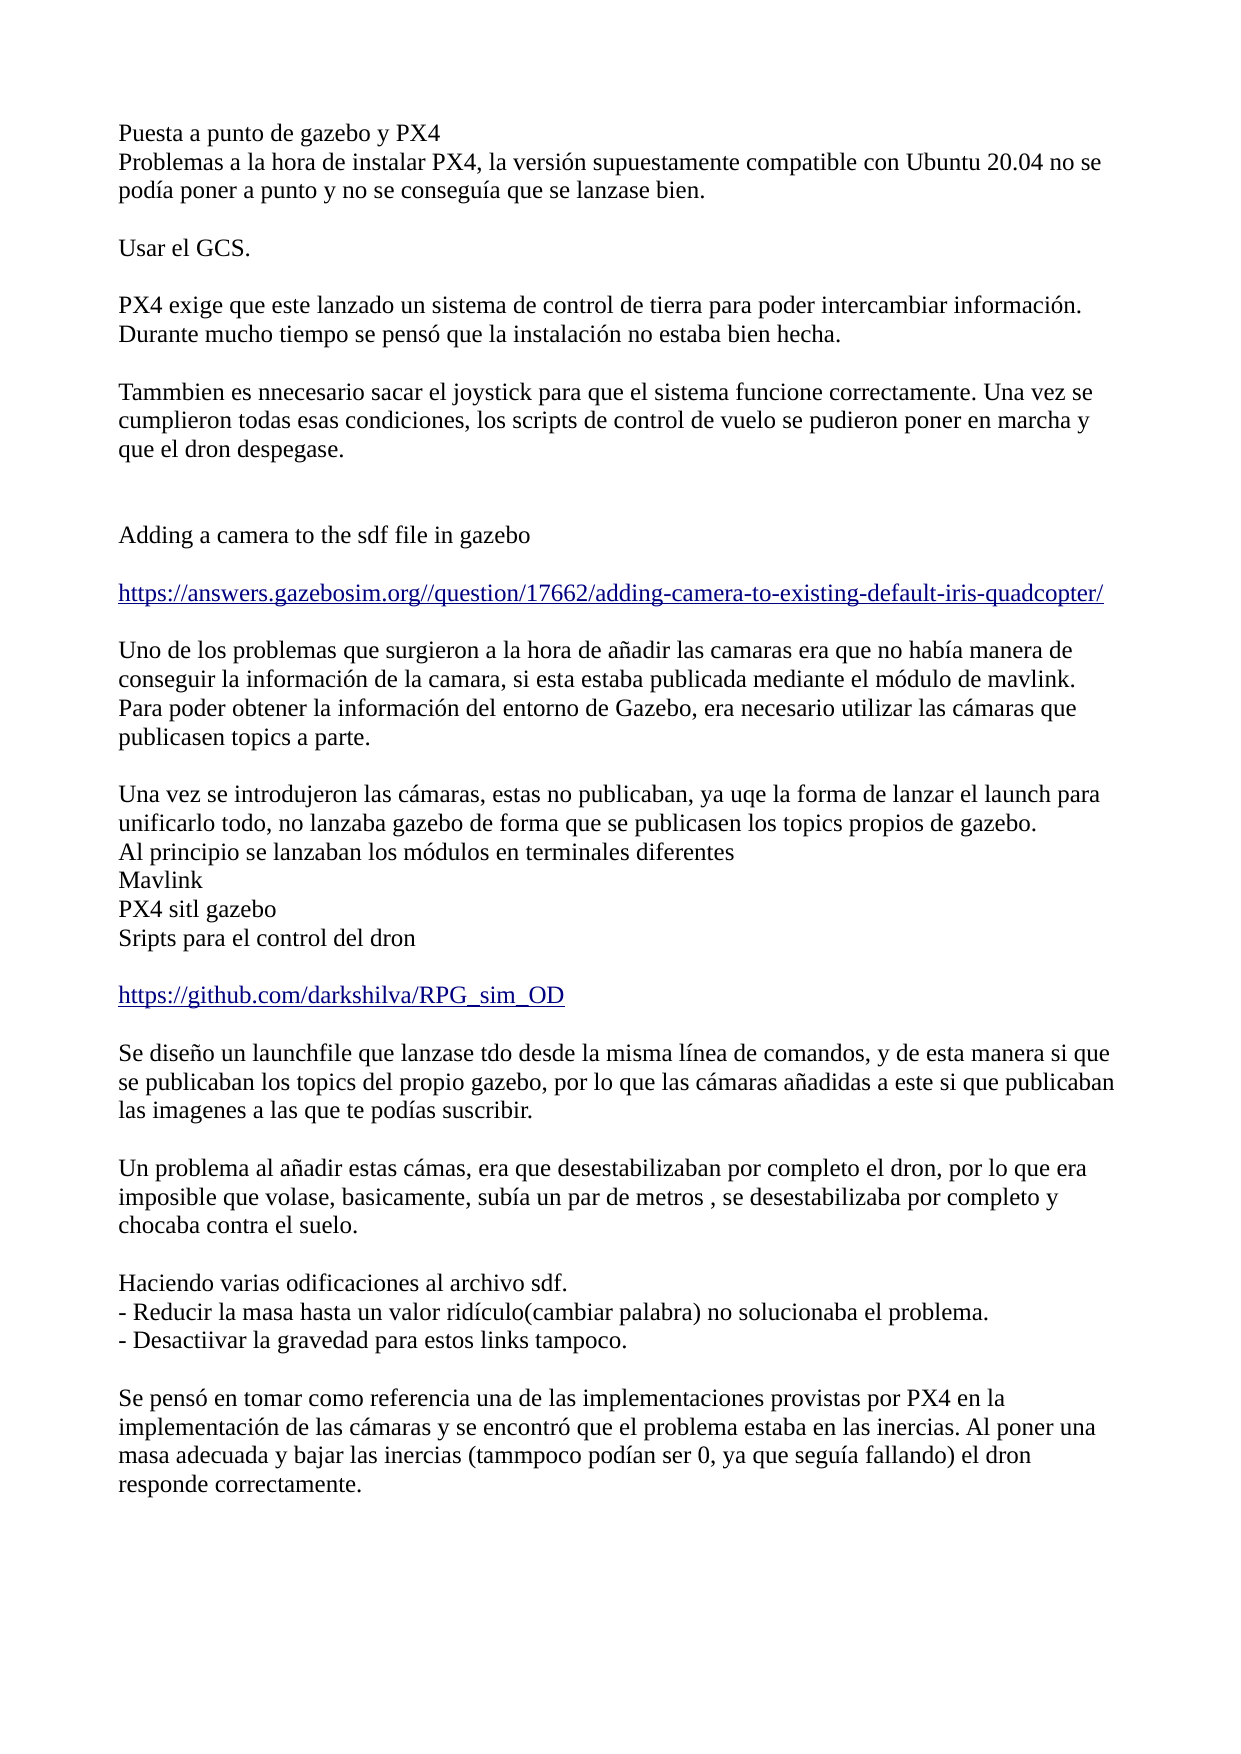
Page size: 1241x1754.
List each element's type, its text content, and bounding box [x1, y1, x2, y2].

text Sripts para el control del dron [118, 923, 1122, 952]
text Se diseño un launchfile que lanzase tdo desde la misma línea de comandos, y de esta manera si que se publicaban los topics del propio gazebo, por lo que las cámaras añadidas a este si que publicaban las imagenes a las que te podías suscribir. [118, 1038, 1122, 1124]
text - Reducir la masa hasta un valor ridículo(cambiar palabra) no solucionaba el problema. [118, 1297, 1122, 1326]
text Puesta a punto de gazebo y PX4 [118, 118, 1122, 147]
text Tammbien es nnecesario sacar el joystick para que el sistema funcione correctamente. Una vez se cumplieron todas esas condiciones, los scripts de control de vuelo se pudieron poner en marcha y que el dron despegase. [118, 377, 1122, 463]
text Un problema al añadir estas cámas, era que desestabilizaban por completo el dron, por lo que era imposible que volase, basicamente, subía un par de metros , se desestabilizaba por completo y chocaba contra el suelo. [118, 1153, 1122, 1239]
text PX4 sitl gazebo [118, 894, 1122, 923]
text Mavlink [118, 866, 1122, 894]
text Usar el GCS. [118, 233, 1122, 262]
text Uno de los problemas que surgieron a la hora de añadir las camaras era que no había manera de conseguir la información de la camara, si esta estaba publicada mediante el módulo de mavlink. Para poder obtener la información del entorno de Gazebo, era necesario utilizar las cámaras que publicasen topics a parte. [118, 636, 1122, 751]
text Haciendo varias odificaciones al archivo sdf. [118, 1268, 1122, 1297]
text PX4 exige que este lanzado un sistema de control de tierra para poder intercambiar información. Durante mucho tiempo se pensó que la instalación no estaba bien hecha. [118, 291, 1122, 348]
text https://answers.gazebosim.org//question/17662/adding-camera-to-existing-default-iris-quadcopter/ [118, 578, 1122, 607]
text Una vez se introdujeron las cámaras, estas no publicaban, ya uqe la forma de lanzar el launch para unificarlo todo, no lanzaba gazebo de forma que se publicasen los topics propios de gazebo. [118, 779, 1122, 837]
text Al principio se lanzaban los módulos en terminales diferentes [118, 837, 1122, 866]
text Problemas a la hora de instalar PX4, la versión supuestamente compatible con Ubuntu 20.04 no se podía poner a punto y no se conseguía que se lanzase bien. [118, 147, 1122, 204]
text https://github.com/darkshilva/RPG_sim_OD [118, 981, 1122, 1009]
text - Desactiivar la gravedad para estos links tampoco. [118, 1326, 1122, 1354]
text Adding a camera to the sdf file in gazebo [118, 521, 1122, 549]
text Se pensó en tomar como referencia una de las implementaciones provistas por PX4 en la implementación de las cámaras y se encontró que el problema estaba en las inercias. Al poner una masa adecuada y bajar las inercias (tammpoco podían ser 0, ya que seguía fallando) el dron responde correctamente. [118, 1383, 1122, 1498]
